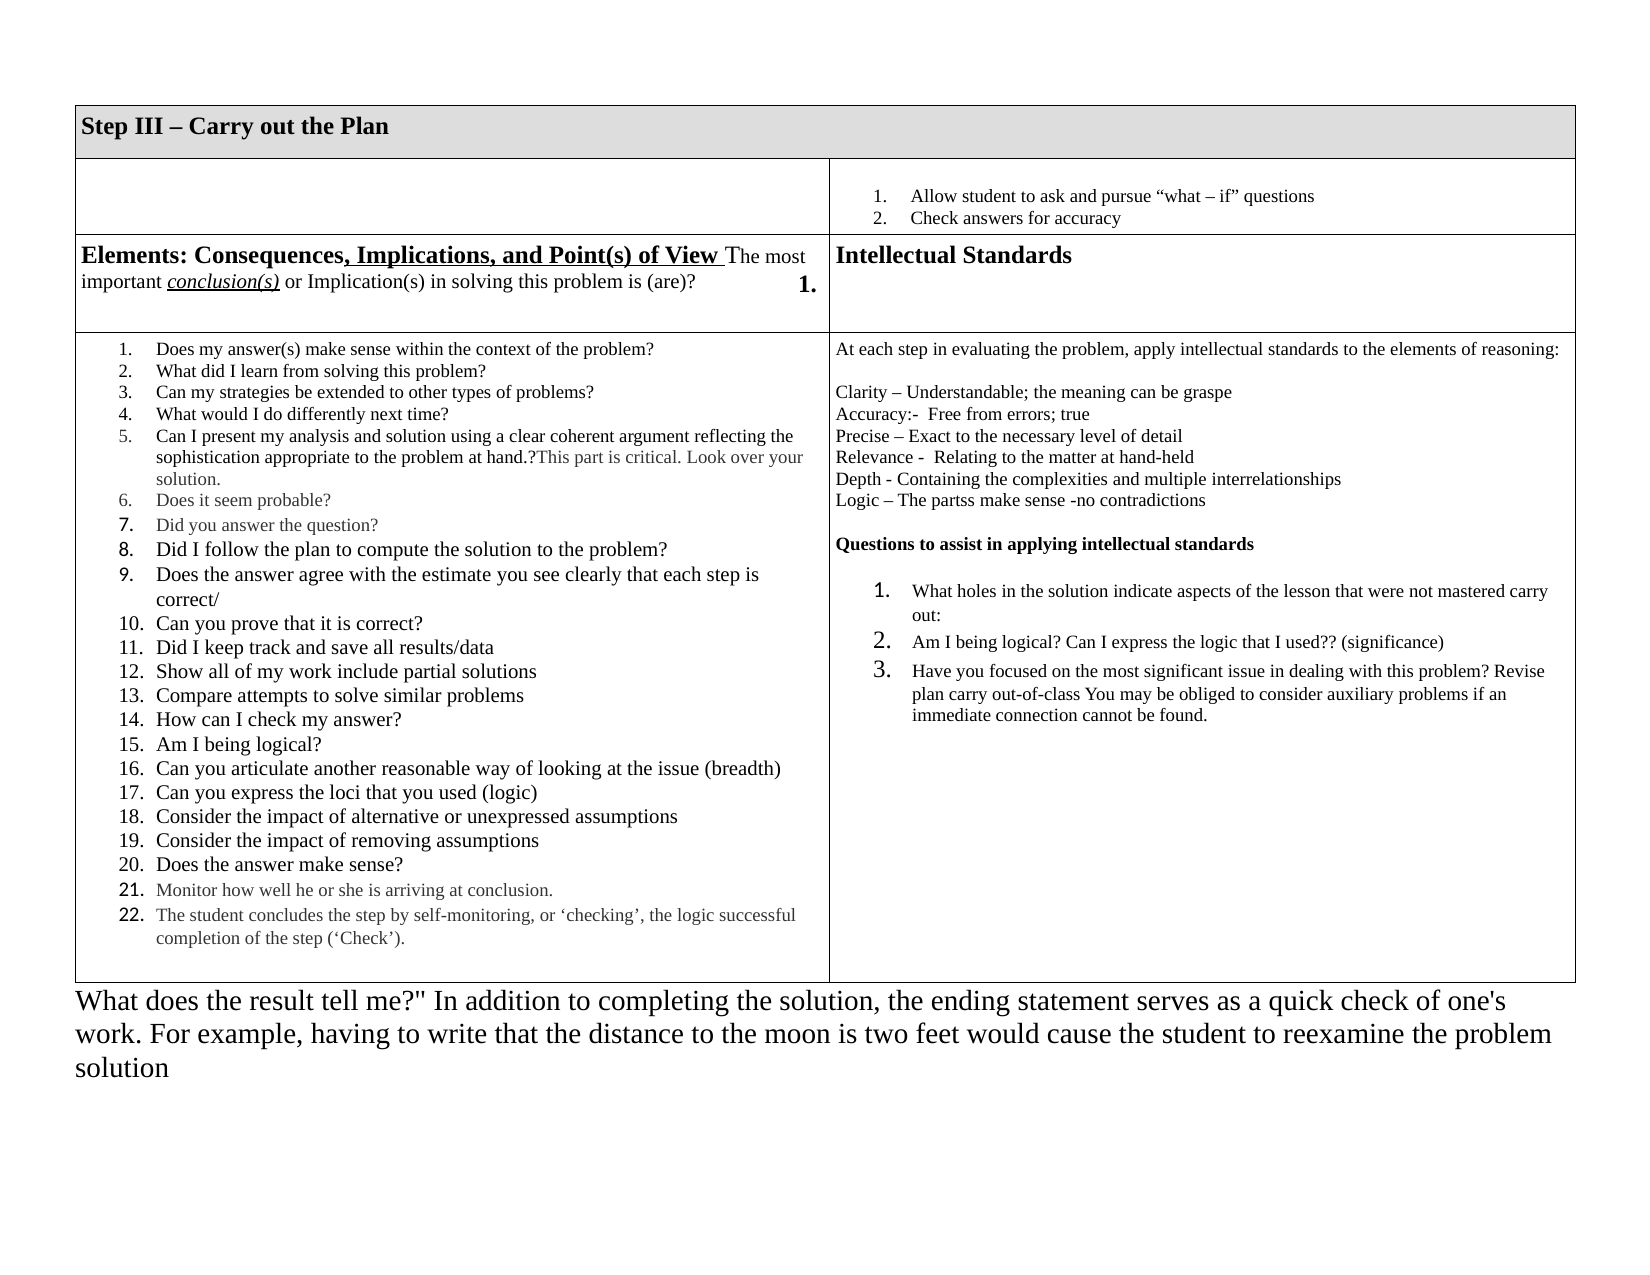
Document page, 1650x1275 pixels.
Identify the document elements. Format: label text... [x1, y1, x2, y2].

table_cell At each step in evaluating the problem, apply intellectual standards to the elements of reasoning: Clarity – Understandable; the meaning can be graspe Accuracy:- Free from errors; true Precise – Exact to the necessary level of detail Relevance - Relating to the matter at hand-held Depth - Containing the complexities and multiple interrelationships Logic – The partss make sense -no contradictions Questions to assist in applying intellectual standards What holes in the solution indicate aspects of the lesson that were not mastered carry out: Am I being logical? Can I express the logic that I used?? (significance) Have you focused on the most significant issue in dealing with this problem? Revise plan carry out-of-class You may be obliged to consider auxiliary problems if an immediate connection cannot be found. [830, 333, 1575, 982]
table_cell [76, 159, 829, 234]
table_header Step III – Carry out the Plan [76, 106, 1575, 158]
table_cell Does my answer(s) make sense within the context of the problem? What did I learn from solving this problem? Can my strategies be extended to other types of problems? What would I do differently next time? Can I present my analysis and solution using a clear coherent argument reflecting the sophistication appropriate to the problem at hand.?This part is critical. Look over your solution. Does it seem probable? Did you answer the question? Did I follow the plan to compute the solution to the problem? Does the answer agree with the estimate you see clearly that each step is correct/ Can you prove that it is correct? Did I keep track and save all results/data Show all of my work include partial solutions Compare attempts to solve similar problems How can I check my answer? Am I being logical? Can you articulate another reasonable way of looking at the issue (breadth) Can you express the loci that you used (logic) Consider the impact of alternative or unexpressed assumptions Consider the impact of removing assumptions Does the answer make sense? Monitor how well he or she is arriving at conclusion. The student concludes the step by self-monitoring, or ‘checking’, the logic successful completion of the step (‘Check’). [76, 333, 829, 982]
text What does the result tell me?" In addition to completing the solution, the ending statement serves as a quick check of one's work. For example, having to write that the distance to the moon is two feet would cause the student to reexamine the problem solution [75, 983, 1575, 1083]
table_cell Elements: Consequences, Implications, and Point(s) of View The most important conclusion(s) or Implication(s) in solving this problem is (are)? [76, 235, 829, 332]
table_cell Intellectual Standards [830, 235, 1575, 332]
table_cell At each step in evaluating the problem, apply intellectual standards to the elements of reasoning: Clarity – Understandable; the meaning can be graspe Accuracy:- Free from errors; true Precise – Exact to the necessary level of detail Relevance - Relating to the matter at hand-held Depth - Containing the complexities and multiple interrelationships Logic – The partss make sense -no contradictions Questions to assist in applying intellectual standards Allow student to ask and pursue “what – if” questions Check answers for accuracy [830, 159, 1575, 234]
